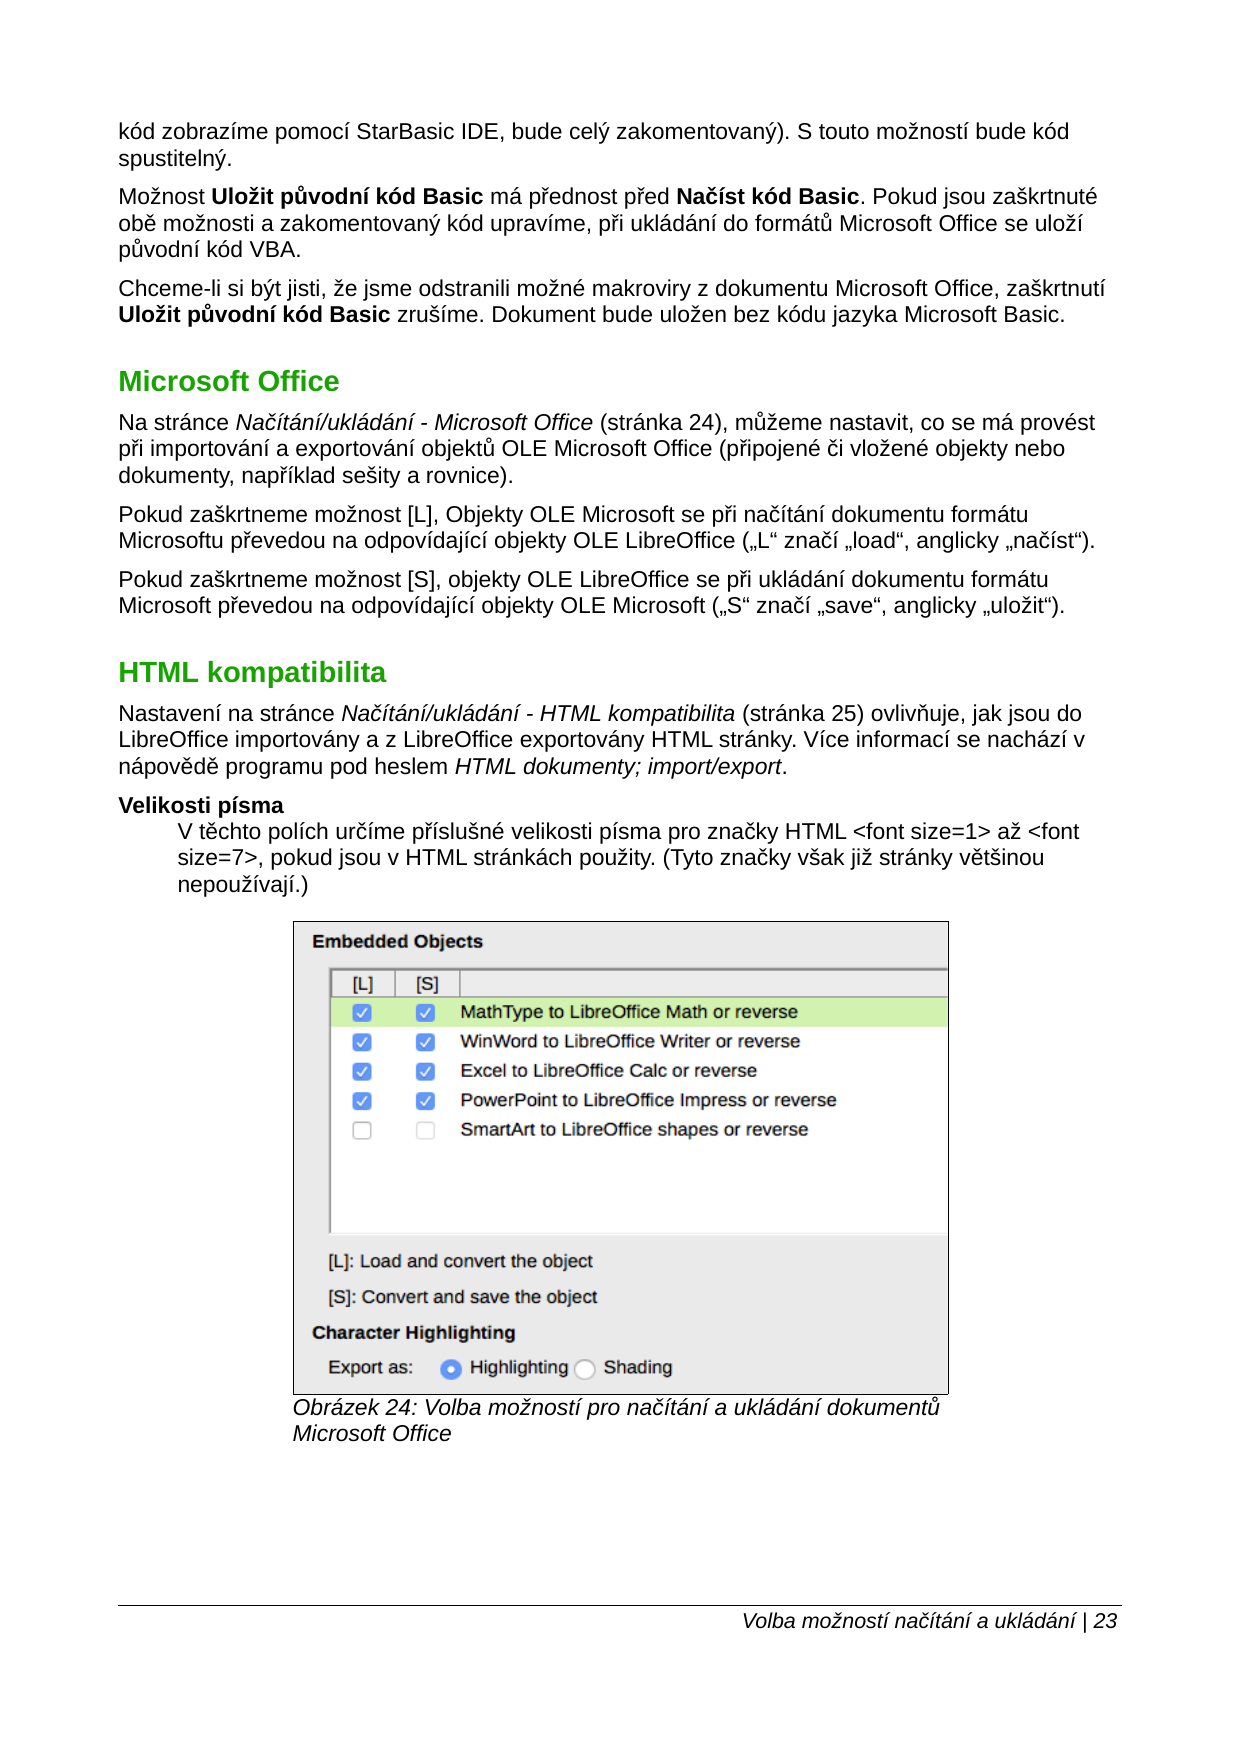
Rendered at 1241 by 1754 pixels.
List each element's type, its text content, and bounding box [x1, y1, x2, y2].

text V těchto polích určíme příslušné velikosti písma pro značky HTML <font size=1> až <font size=7>, pokud jsou v HTML stránkách použity. (Tyto značky však již stránky většinou nepoužívají.) [177, 818, 1122, 897]
subtitle Microsoft Office [118, 364, 1122, 397]
picture [294, 922, 948, 1394]
text kód zobrazíme pomocí StarBasic IDE, bude celý zakomentovaný). S touto možností bude kód spustitelný. [118, 118, 1122, 171]
subtitle HTML kompatibilita [118, 655, 1122, 688]
text Na stránce Načítání/ukládání - Microsoft Office (stránka 24), můžeme nastavit, co se má provést při importování a exportování objektů OLE Microsoft Office (připojené či vložené objekty nebo dokumenty, například sešity a rovnice). [118, 409, 1122, 488]
text Pokud zaškrtneme možnost [S], objekty OLE LibreOffice se při ukládání dokumentu formátu Microsoft převedou na odpovídající objekty OLE Microsoft („S“ značí „save“, anglicky „uložit“). [118, 566, 1122, 618]
text Chceme-li si být jisti, že jsme odstranili možné makroviry z dokumentu Microsoft Office, zaškrtnutí Uložit původní kód Basic zrušíme. Dokument bude uložen bez kódu jazyka Microsoft Basic. [118, 275, 1122, 328]
text Pokud zaškrtneme možnost [L], Objekty OLE Microsoft se při načítání dokumentu formátu Microsoftu převedou na odpovídající objekty OLE LibreOffice („L“ značí „load“, anglicky „načíst“). [118, 501, 1122, 553]
text Nastavení na stránce Načítání/ukládání - HTML kompatibilita (stránka 25) ovlivňuje, jak jsou do LibreOffice importovány a z LibreOffice exportovány HTML stránky. Více informací se nachází v nápovědě programu pod heslem HTML dokumenty; import/export. [118, 700, 1122, 779]
text Obrázek 24: Volba možností pro načítání a ukládání dokumentů Microsoft Office [292, 1394, 948, 1447]
text Možnost Uložit původní kód Basic má přednost před Načíst kód Basic. Pokud jsou zaškrtnuté obě možnosti a zakomentovaný kód upravíme, při ukládání do formátů Microsoft Office se uloží původní kód VBA. [118, 183, 1122, 262]
text Velikosti písma [118, 792, 1122, 818]
